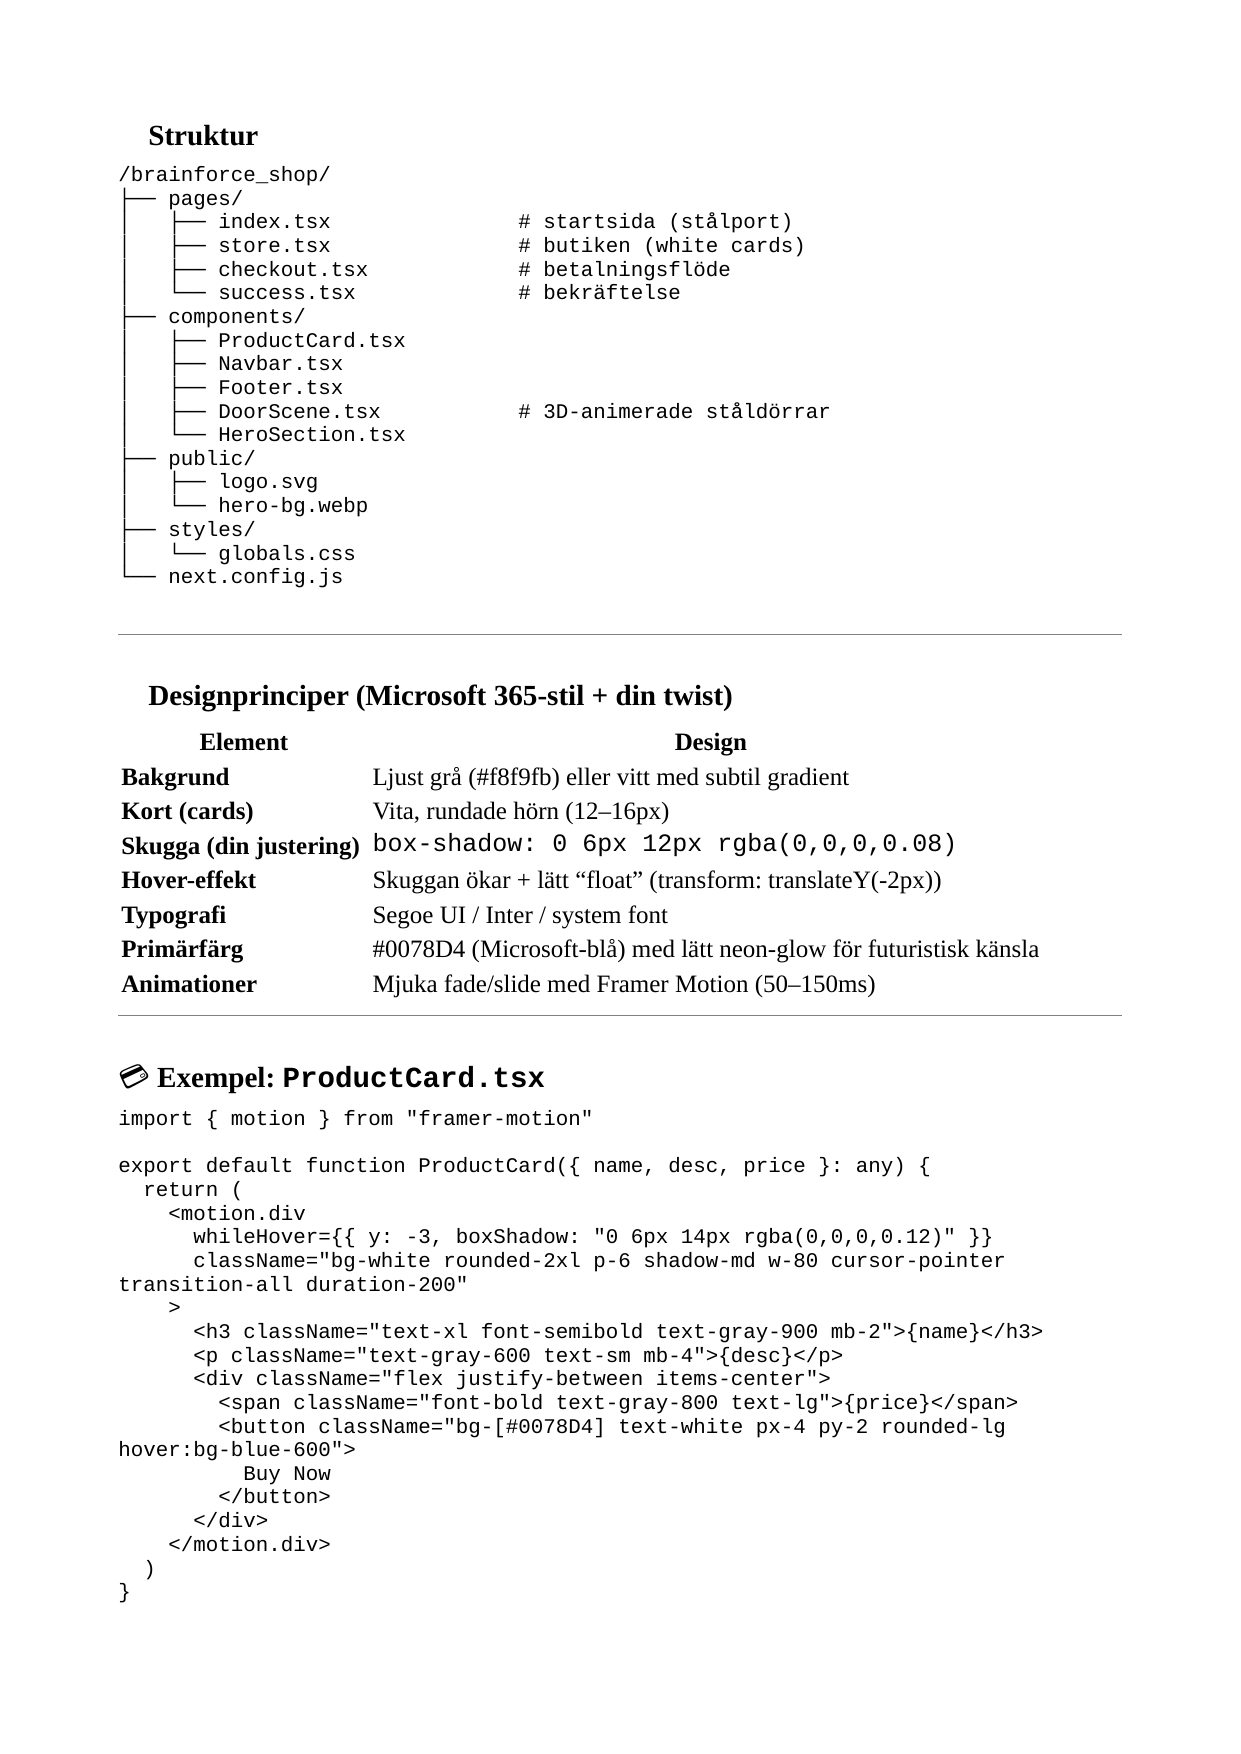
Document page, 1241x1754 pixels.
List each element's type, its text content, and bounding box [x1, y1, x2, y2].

text ├── pages/ [125, 188, 1122, 211]
text /brainforce_shop/ [118, 164, 1122, 188]
table_cell Segoe UI / Inter / system font [369, 897, 1052, 932]
subtitle 🧩 Struktur [118, 118, 1122, 152]
text │ ├── checkout.tsx # betalningsflöde [175, 259, 1122, 282]
text } [118, 1581, 1122, 1605]
text className="bg-white rounded-2xl p-6 shadow-md w-80 cursor-pointer transition-all duration-200" [118, 1250, 1122, 1297]
text │ └── hero-bg.webp [118, 495, 1122, 519]
table_cell Primärfärg [118, 932, 369, 966]
text │ ├── Footer.tsx [118, 377, 1122, 401]
text <button className="bg-[#0078D4] text-white px-4 py-2 rounded-lg hover:bg-blue-600"> [118, 1416, 1122, 1463]
text │ ├── ProductCard.tsx [125, 330, 174, 353]
text │ └── globals.css [118, 542, 1122, 566]
text │ ├── DoorScene.tsx # 3D-animerade ståldörrar [175, 401, 1122, 424]
text │ ├── store.tsx # butiken (white cards) [118, 235, 1122, 259]
text > [118, 1297, 1122, 1321]
text whileHover={{ y: -3, boxShadow: "0 6px 14px rgba(0,0,0,0.12)" }} [118, 1226, 1122, 1250]
text import { motion } from "framer-motion" [118, 1108, 1122, 1132]
text ├── public/ [125, 448, 1122, 472]
text </div> [118, 1510, 1122, 1534]
table_header Element [118, 724, 369, 759]
text export default function ProductCard({ name, desc, price }: any) { [118, 1156, 1122, 1179]
text │ ├── logo.svg [118, 472, 1122, 495]
text │ ├── Navbar.tsx [118, 353, 1122, 377]
text ├── components/ [118, 306, 1122, 330]
table_cell Skugga (din justering) [118, 828, 369, 862]
text return ( [118, 1179, 1122, 1203]
text <span className="font-bold text-gray-800 text-lg">{price}</span> [118, 1392, 1122, 1416]
text </button> [118, 1487, 1122, 1510]
table_header Design [369, 724, 1052, 759]
text <div className="flex justify-between items-center"> [118, 1368, 1122, 1392]
text │ └── HeroSection.tsx [118, 424, 1122, 448]
text │ ├── ProductCard.tsx [175, 330, 1122, 353]
table_cell Bakgrund [118, 759, 369, 793]
table_cell Typografi [118, 897, 369, 932]
table_cell Kort (cards) [118, 793, 369, 828]
text └── next.config.js [118, 566, 1122, 590]
text ├── styles/ [125, 519, 1122, 542]
text Buy Now [118, 1463, 1122, 1487]
text │ ├── checkout.tsx # betalningsflöde [125, 259, 174, 282]
table_cell Animationer [118, 966, 369, 1001]
table_cell Hover-effekt [118, 863, 369, 897]
subtitle 💳 Exempel: ProductCard.tsx [118, 1060, 1122, 1096]
table_cell box-shadow: 0 6px 12px rgba(0,0,0,0.08) [369, 828, 1052, 862]
text │ ├── DoorScene.tsx # 3D-animerade ståldörrar [125, 401, 174, 424]
subtitle 🎨 Designprinciper (Microsoft 365-stil + din twist) [118, 678, 1122, 712]
text │ ├── index.tsx # startsida (stålport) [118, 211, 1122, 235]
text ) [118, 1557, 1122, 1581]
text <p className="text-gray-600 text-sm mb-4">{desc}</p> [118, 1345, 1122, 1368]
text │ └── success.tsx # bekräftelse [118, 282, 1122, 306]
table_cell Mjuka fade/slide med Framer Motion (50–150ms) [369, 966, 1052, 1001]
text <motion.div [118, 1203, 1122, 1226]
table_cell Vita, rundade hörn (12–16px) [369, 793, 1052, 828]
table_cell Skuggan ökar + lätt “float” (transform: translateY(-2px)) [369, 863, 1052, 897]
text <h3 className="text-xl font-semibold text-gray-900 mb-2">{name}</h3> [118, 1321, 1122, 1345]
table_cell Ljust grå (#f8f9fb) eller vitt med subtil gradient [369, 759, 1052, 793]
table_cell #0078D4 (Microsoft-blå) med lätt neon-glow för futuristisk känsla [369, 932, 1052, 966]
text </motion.div> [118, 1534, 1122, 1557]
